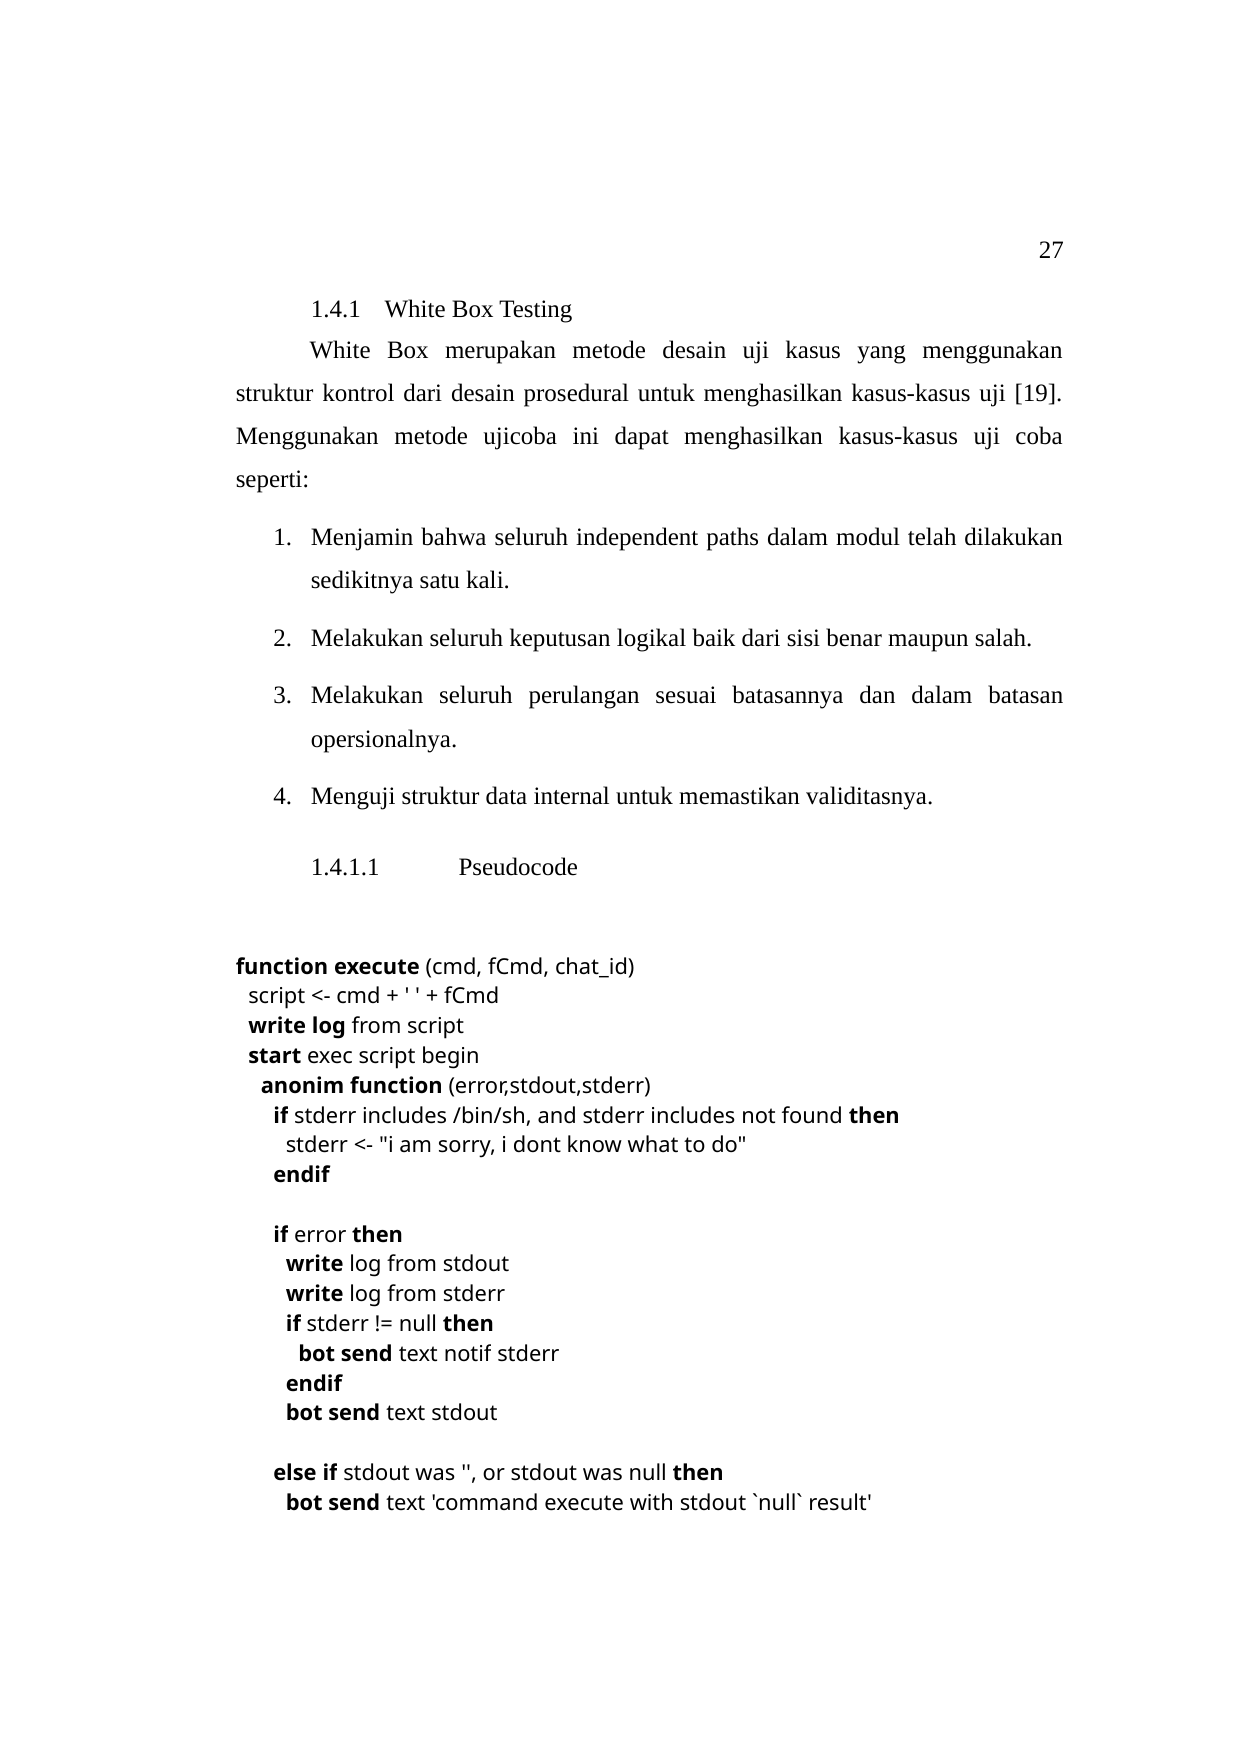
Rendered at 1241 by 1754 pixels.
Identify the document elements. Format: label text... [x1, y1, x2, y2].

subtitle White Box Testing [311, 294, 1063, 323]
list Melakukan seluruh keputusan logikal baik dari sisi benar maupun salah. [273, 623, 1063, 652]
list Menguji struktur data internal untuk memastikan validitasnya. [273, 781, 1063, 810]
text bot send text stdout [236, 1397, 1063, 1427]
text if stderr includes /bin/sh, and stderr includes not found then [236, 1099, 1063, 1129]
text function execute (cmd, fCmd, chat_id) [236, 951, 1063, 980]
text if stderr != null then [236, 1308, 1063, 1338]
list Melakukan seluruh perulangan sesuai batasannya dan dalam batasan opersionalnya. [273, 681, 1063, 752]
text bot send text 'command execute with stdout `null` result' [236, 1487, 1063, 1516]
text anonim function (error,stdout,stderr) [236, 1070, 1063, 1099]
text bot send text notif stderr [236, 1338, 1063, 1368]
text write log from stderr [236, 1278, 1063, 1308]
text write log from script [236, 1010, 1063, 1040]
text start exec script begin [236, 1040, 1063, 1070]
text write log from stdout [236, 1248, 1063, 1278]
text if error then [236, 1219, 1063, 1248]
text stderr <- "i am sorry, i dont know what to do" [236, 1129, 1063, 1159]
text script <- cmd + ' ' + fCmd [236, 980, 1063, 1010]
text White Box merupakan metode desain uji kasus yang menggunakan struktur kontrol dari desain prosedural untuk menghasilkan kasus-kasus uji [19]. Menggunakan metode ujicoba ini dapat menghasilkan kasus-kasus uji coba seperti: [236, 335, 1063, 493]
text endif [236, 1368, 1063, 1397]
text else if stdout was '', or stdout was null then [236, 1457, 1063, 1487]
text endif [236, 1159, 1063, 1189]
subtitle Pseudocode [311, 852, 1063, 880]
list Menjamin bahwa seluruh independent paths dalam modul telah dilakukan sedikitnya satu kali. [273, 522, 1063, 594]
